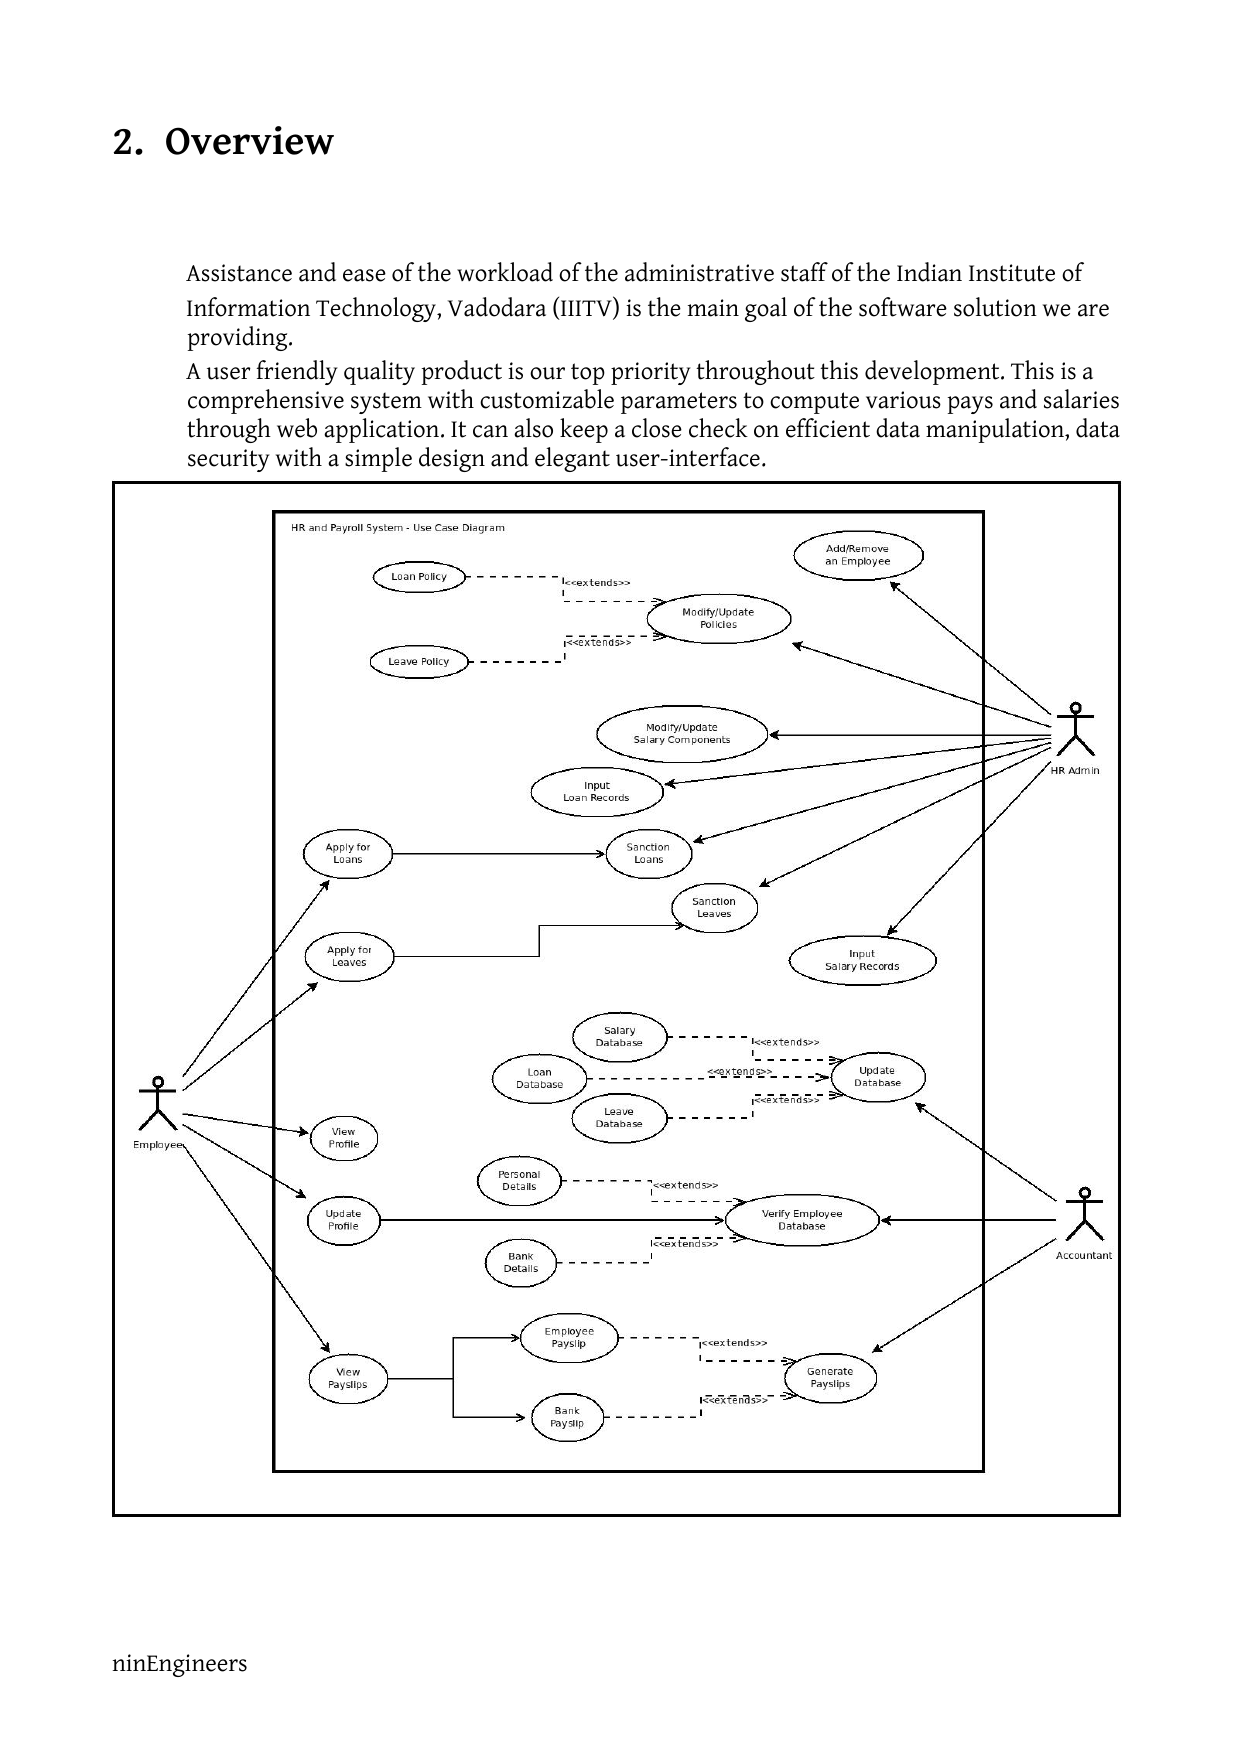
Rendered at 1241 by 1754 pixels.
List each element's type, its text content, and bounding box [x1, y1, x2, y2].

picture [111, 479, 1123, 1519]
list A user friendly quality product is our top priority throughout this development. This is a comprehensive system with customizable parameters to compute various pays and salaries through web application. It can also keep a close check on efficient data manipulation, data security with a simple design and elegant user-interface. [186, 358, 1122, 474]
text 2. Overview [112, 118, 1122, 166]
list Information Technology, Vadodara (IIITV) is the main goal of the software solution we are providing. [186, 294, 1122, 352]
list Assistance and ease of the workload of the administrative staff of the Indian Institute of [186, 259, 1122, 288]
